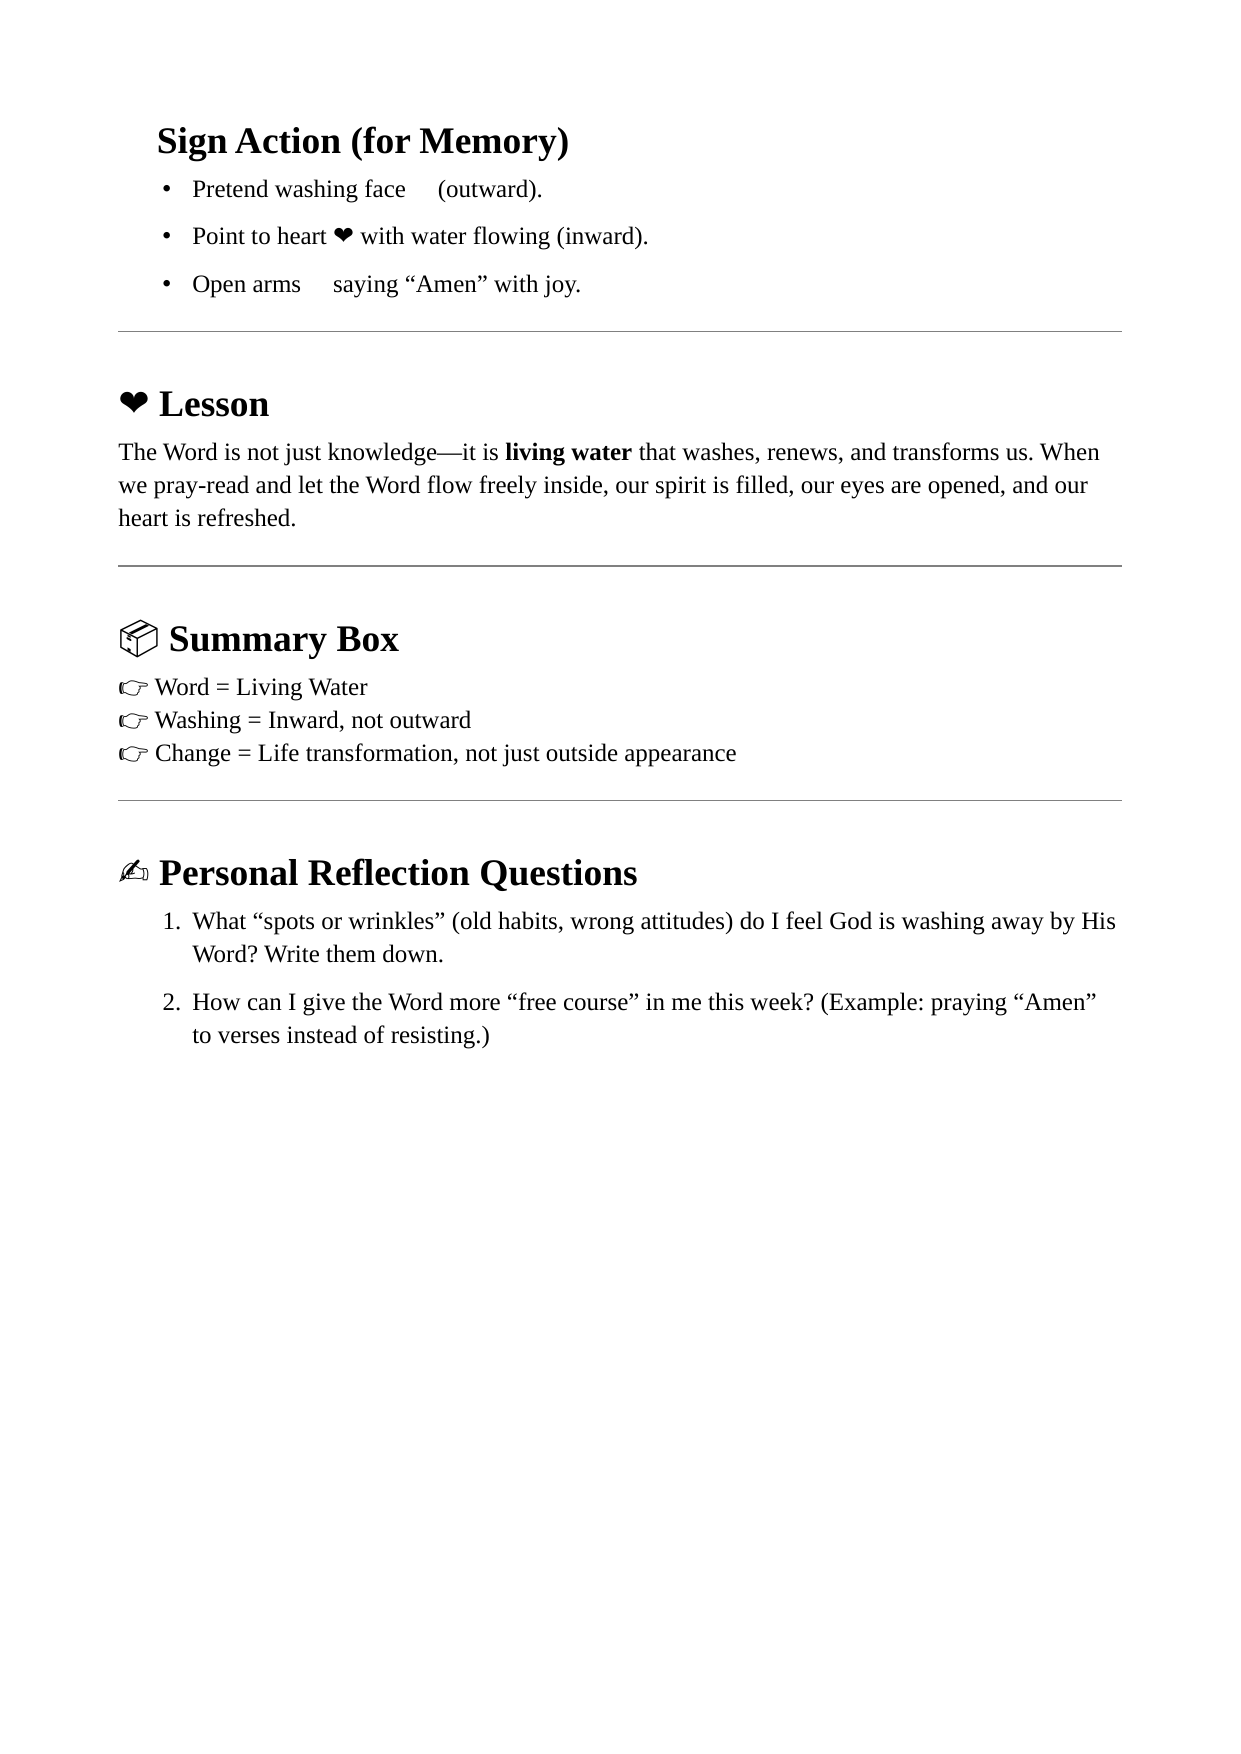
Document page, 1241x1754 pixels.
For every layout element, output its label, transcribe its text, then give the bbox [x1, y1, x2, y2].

list Point to heart ❤️ with water flowing (inward). [162, 221, 1122, 250]
subtitle 👐 Sign Action (for Memory) [118, 118, 1122, 161]
list How can I give the Word more “free course” in me this week? (Example: praying “Amen” to verses instead of resisting.) [162, 987, 1122, 1048]
text The Word is not just knowledge—it is living water that washes, renews, and transforms us. When we pray-read and let the Word flow freely inside, our spirit is filled, our eyes are opened, and our heart is refreshed. [118, 437, 1122, 532]
subtitle ❤️ Lesson [118, 382, 1122, 425]
text 👉 Word = Living Water 💧 👉 Washing = Inward, not outward 👉 Change = Life transformation, not just outside appearance [118, 672, 1122, 766]
list Pretend washing face 💦 (outward). [162, 174, 1122, 202]
subtitle ✍ Personal Reflection Questions [118, 850, 1122, 893]
subtitle 📦 Summary Box [118, 616, 1122, 659]
list What “spots or wrinkles” (old habits, wrong attitudes) do I feel God is washing away by His Word? Write them down. [162, 906, 1122, 968]
list Open arms 🙌 saying “Amen” with joy. [162, 269, 1122, 298]
